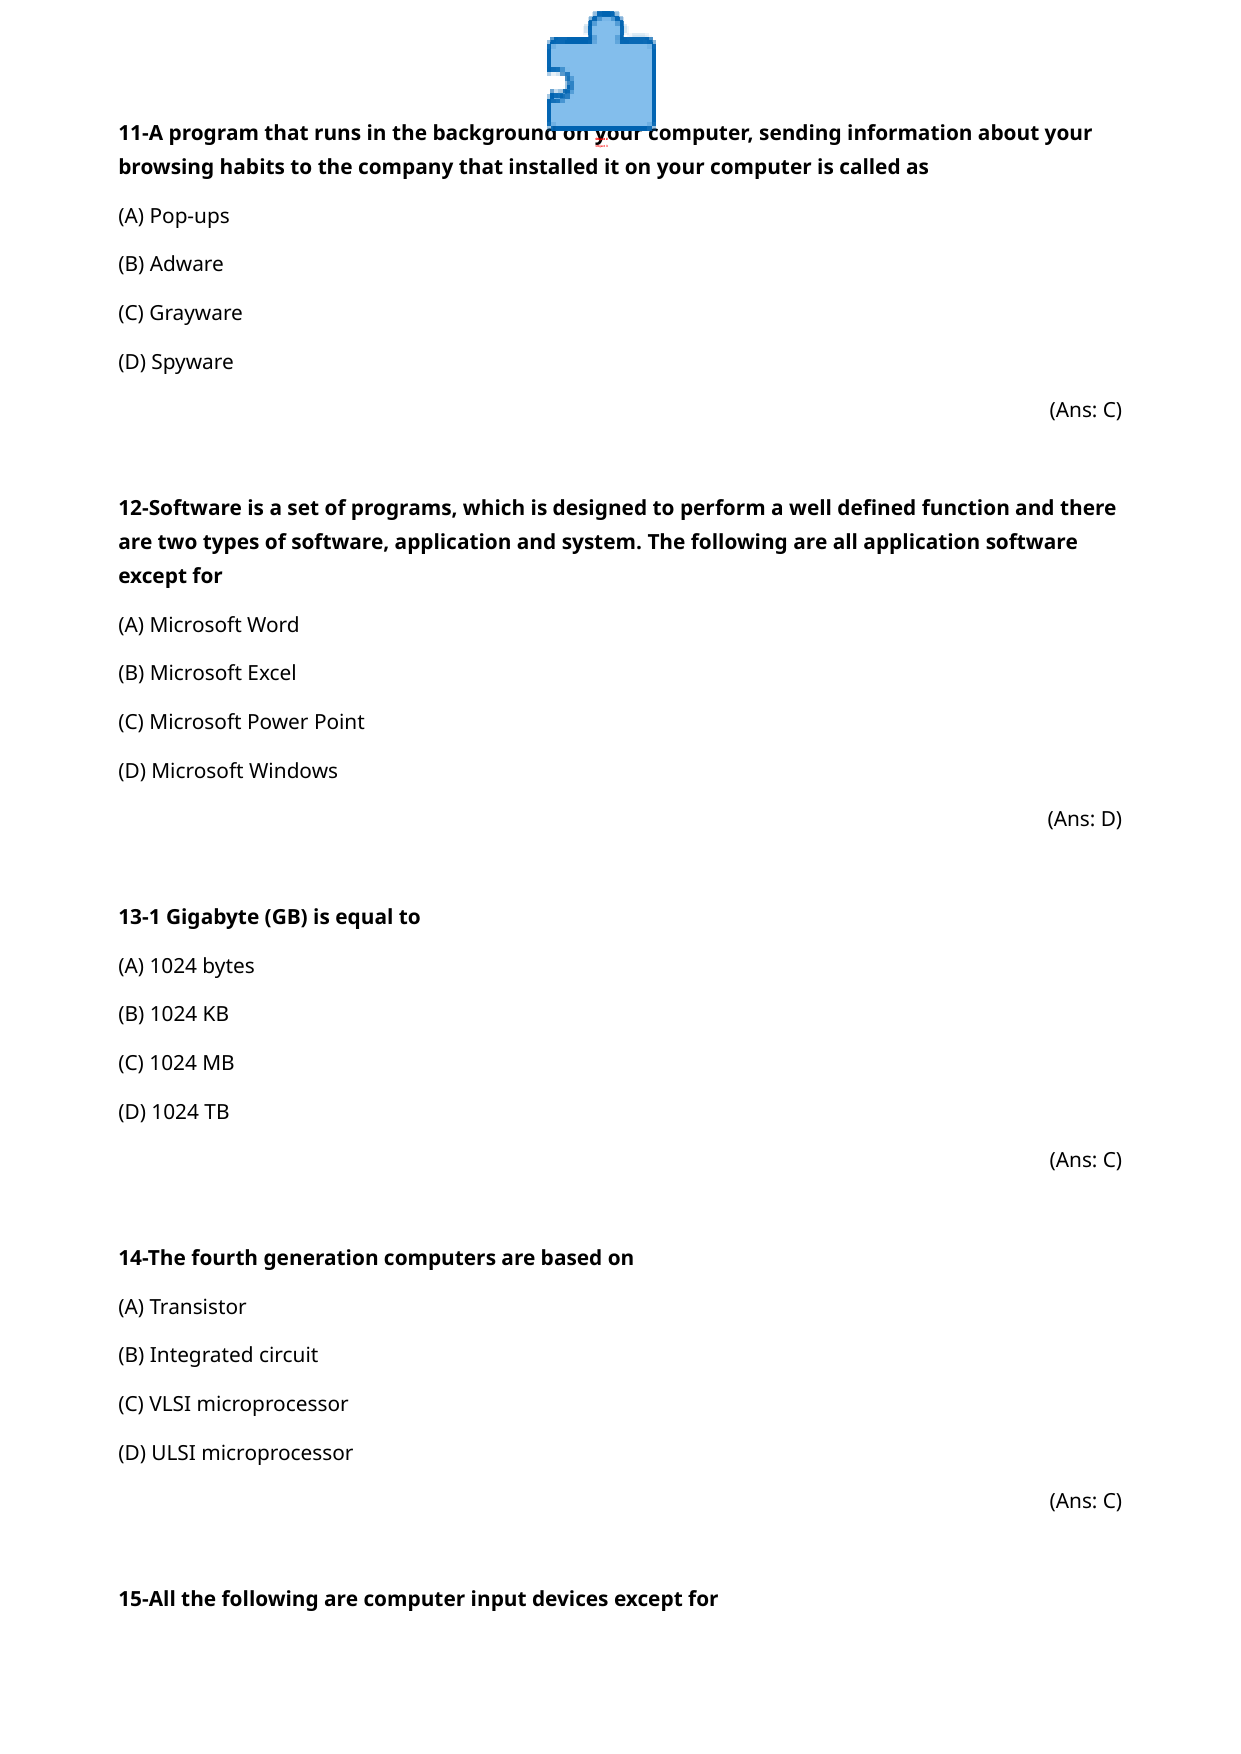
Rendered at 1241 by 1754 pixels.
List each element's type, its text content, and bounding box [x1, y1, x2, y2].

text (Ans: C) [118, 1145, 1122, 1174]
text (D) 1024 TB [118, 1097, 1122, 1125]
text (C) Grayware [118, 298, 1122, 327]
text (C) Microsoft Power Point [118, 707, 1122, 736]
text (B) Adware [118, 249, 1122, 278]
text 11-A program that runs in the background on your computer, sending information about your browsing habits to the company that installed it on your computer is called as [118, 118, 1122, 181]
text (A) Pop-ups [118, 201, 1122, 229]
text (Ans: C) [118, 1486, 1122, 1515]
text (B) 1024 KB [118, 999, 1122, 1028]
text 13-1 Gigabyte (GB) is equal to [118, 902, 1122, 931]
text 12-Software is a set of programs, which is designed to perform a well defined function and there are two types of software, application and system. The following are all application software except for [118, 493, 1122, 590]
text (A) 1024 bytes [118, 951, 1122, 979]
text (C) 1024 MB [118, 1048, 1122, 1077]
text (Ans: D) [118, 804, 1122, 833]
text (Ans: C) [118, 395, 1122, 424]
text (A) Transistor [118, 1292, 1122, 1320]
text 15-All the following are computer input devices except for [118, 1584, 1122, 1612]
text 14-The fourth generation computers are based on [118, 1243, 1122, 1272]
text (D) Microsoft Windows [118, 756, 1122, 784]
text (D) ULSI microprocessor [118, 1438, 1122, 1466]
text (C) VLSI microprocessor [118, 1389, 1122, 1417]
text (A) Microsoft Word [118, 610, 1122, 638]
text (D) Spyware [118, 347, 1122, 375]
text (B) Microsoft Excel [118, 658, 1122, 687]
text (B) Integrated circuit [118, 1340, 1122, 1369]
